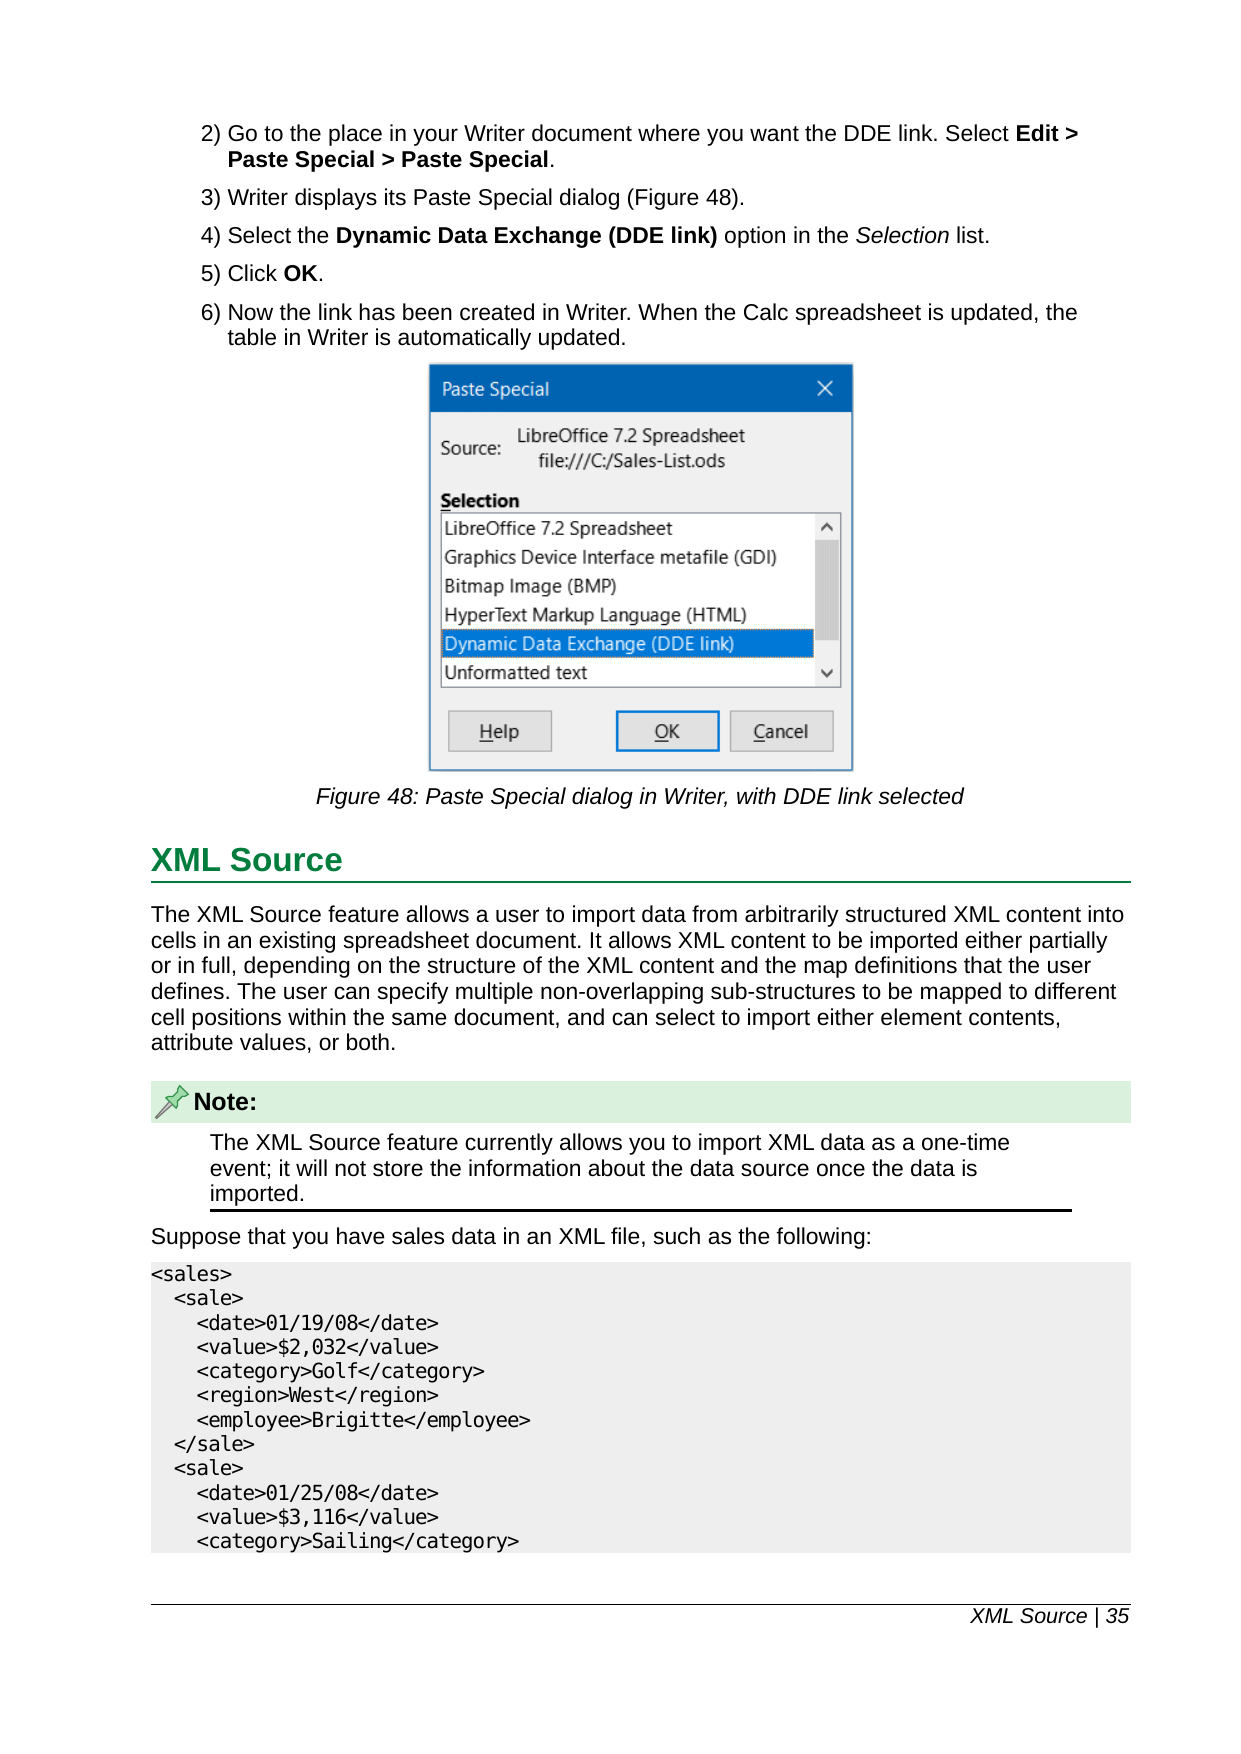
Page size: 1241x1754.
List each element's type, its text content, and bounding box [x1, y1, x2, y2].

text <employee>Brigitte</employee> [151, 1408, 1131, 1432]
text Suppose that you have sales data in an XML file, such as the following: [151, 1224, 1131, 1250]
text <value>$3,116</value> [151, 1505, 1131, 1529]
text <sale> [151, 1456, 1131, 1481]
text The XML Source feature allows a user to import data from arbitrarily structured XML content into cells in an existing spreadsheet document. It allows XML content to be imported either partially or in full, depending on the structure of the XML content and the map definitions that the user defines. The user can specify multiple non-overlapping sub-structures to be mapped to different cell positions within the same document, and can select to import either element contents, attribute values, or both. [151, 902, 1131, 1056]
text <date>01/25/08</date> [151, 1481, 1131, 1505]
text </sale> [151, 1432, 1131, 1456]
text <region>West</region> [151, 1383, 1131, 1408]
text The XML Source feature currently allows you to import XML data as a one-time event; it will not store the information about the data source once the data is imported. [209, 1130, 1072, 1212]
subtitle XML Source [151, 841, 1131, 881]
text <sale> [151, 1286, 1131, 1311]
text <value>$2,032</value> [151, 1335, 1131, 1359]
text <sales> [151, 1262, 1131, 1286]
list Go to the place in your Writer document where you want the DDE link. Select Edit > Paste Special > Paste Special. [227, 121, 1131, 172]
text Figure 48: Paste Special dialog in Writer, with DDE link selected [316, 784, 966, 809]
list Now the link has been created in Writer. When the Calc spreadsheet is updated, the table in Writer is automatically updated. [227, 299, 1131, 350]
picture [427, 362, 854, 772]
subtitle Note: [193, 1081, 1131, 1123]
list Click OK. [227, 261, 1131, 287]
list Select the Dynamic Data Exchange (DDE link) option in the Selection list. [227, 223, 1131, 248]
text <category>Sailing</category> [151, 1529, 1131, 1553]
list Writer displays its Paste Special dialog (Figure 48). [227, 185, 1131, 210]
text <date>01/19/08</date> [151, 1311, 1131, 1335]
text <category>Golf</category> [151, 1359, 1131, 1383]
